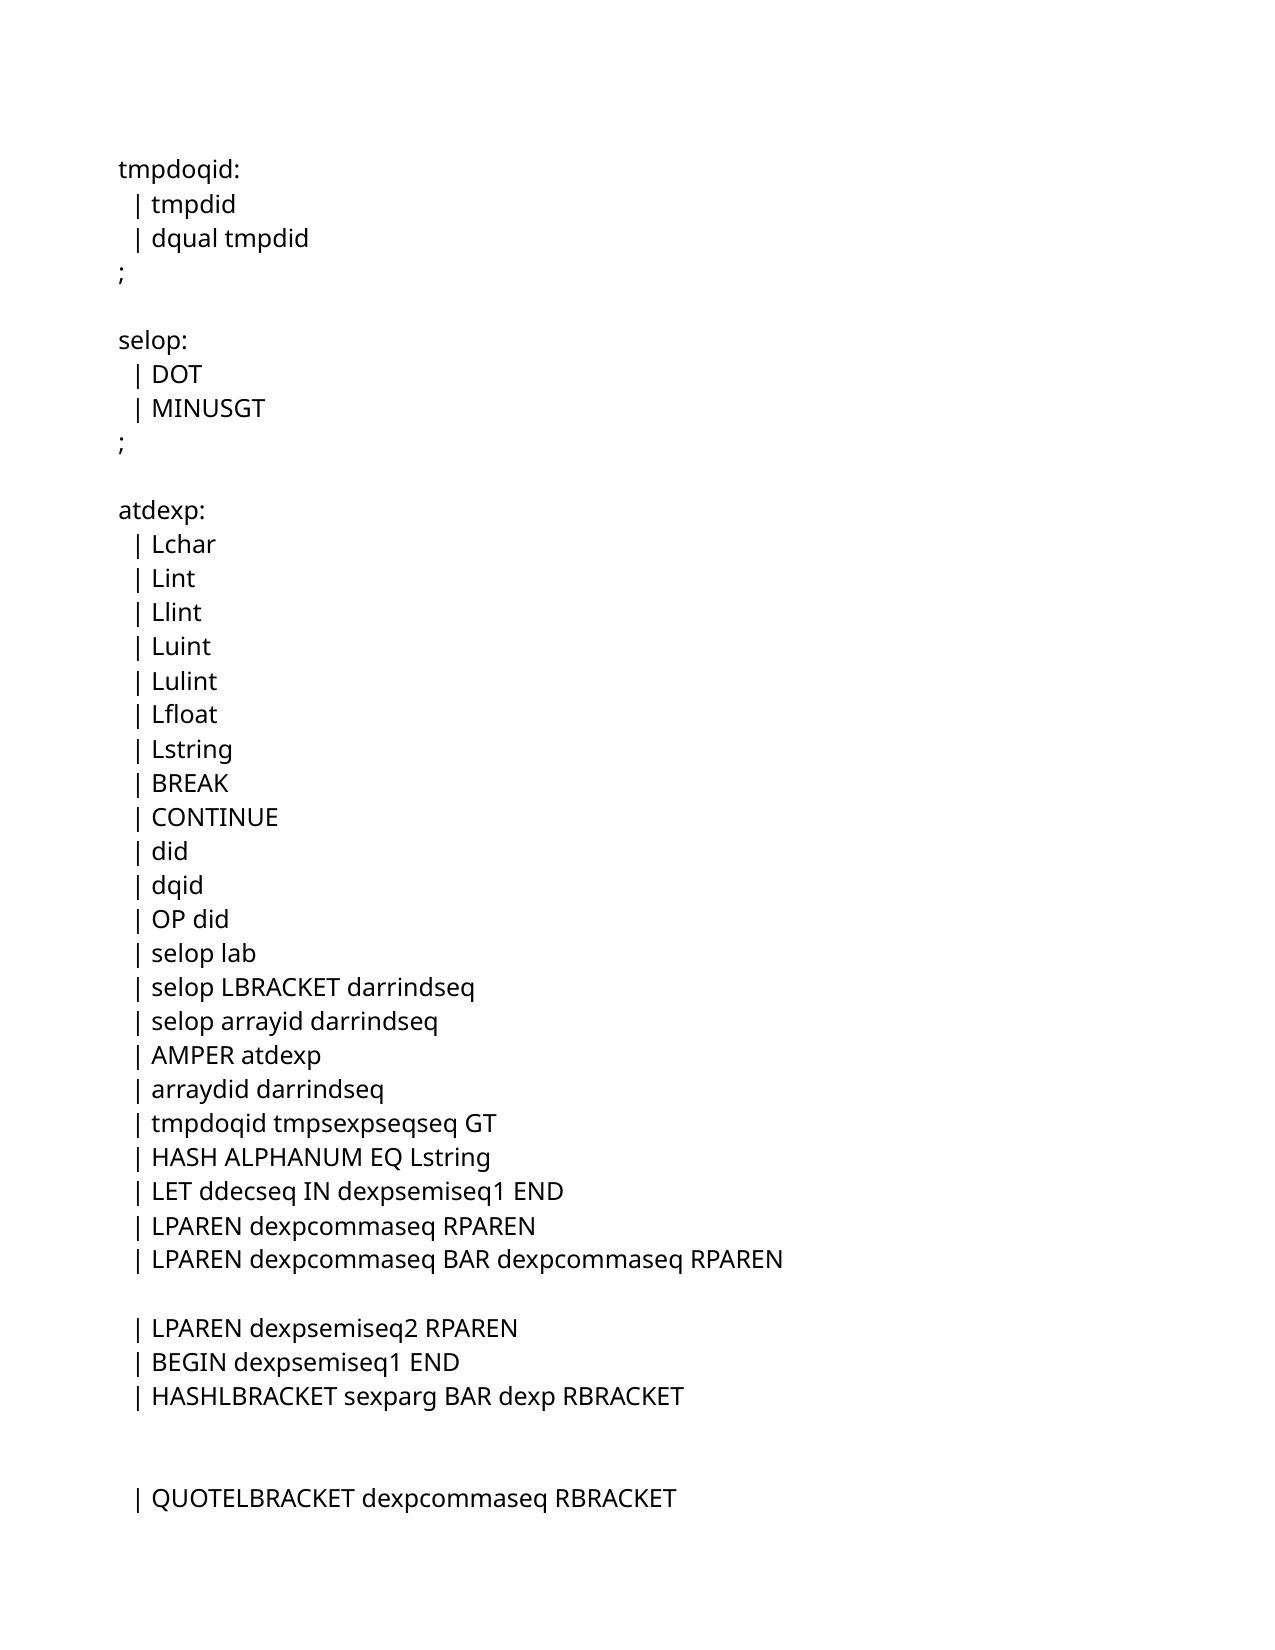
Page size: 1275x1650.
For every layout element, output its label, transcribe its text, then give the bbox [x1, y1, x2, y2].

text ; [118, 254, 1157, 288]
text | Lstring [118, 731, 1157, 765]
text | tmpdid [118, 186, 1157, 220]
text | did [118, 833, 1157, 867]
text | Lchar [118, 527, 1157, 561]
text | tmpdoqid tmpsexpseqseq GT [118, 1106, 1157, 1140]
text | BREAK [118, 765, 1157, 799]
text | arraydid darrindseq [118, 1072, 1157, 1106]
text | Luint [118, 629, 1157, 663]
text | Lulint [118, 663, 1157, 697]
text | Lint [118, 561, 1157, 595]
text | DOT [118, 357, 1157, 391]
text | LET ddecseq IN dexpsemiseq1 END [118, 1174, 1157, 1208]
text | QUOTELBRACKET dexpcommaseq RBRACKET [118, 1481, 1157, 1515]
text | CONTINUE [118, 799, 1157, 833]
text | selop LBRACKET darrindseq [118, 970, 1157, 1004]
text | BEGIN dexpsemiseq1 END [118, 1344, 1157, 1378]
text | Llint [118, 595, 1157, 629]
text | selop arrayid darrindseq [118, 1004, 1157, 1038]
text | LPAREN dexpsemiseq2 RPAREN [118, 1310, 1157, 1344]
text | OP did [118, 902, 1157, 936]
text atdexp: [118, 493, 1157, 527]
text | selop lab [118, 936, 1157, 970]
text | HASH ALPHANUM EQ Lstring [118, 1140, 1157, 1174]
text | Lfloat [118, 697, 1157, 731]
text | MINUSGT [118, 391, 1157, 425]
text | AMPER atdexp [118, 1038, 1157, 1072]
text tmpdoqid: [118, 152, 1157, 186]
text selop: [118, 322, 1157, 357]
text ; [118, 425, 1157, 459]
text | dqid [118, 867, 1157, 902]
text | dqual tmpdid [118, 220, 1157, 254]
text | LPAREN dexpcommaseq BAR dexpcommaseq RPAREN [118, 1242, 1157, 1276]
text | LPAREN dexpcommaseq RPAREN [118, 1208, 1157, 1242]
text | HASHLBRACKET sexparg BAR dexp RBRACKET [118, 1378, 1157, 1412]
